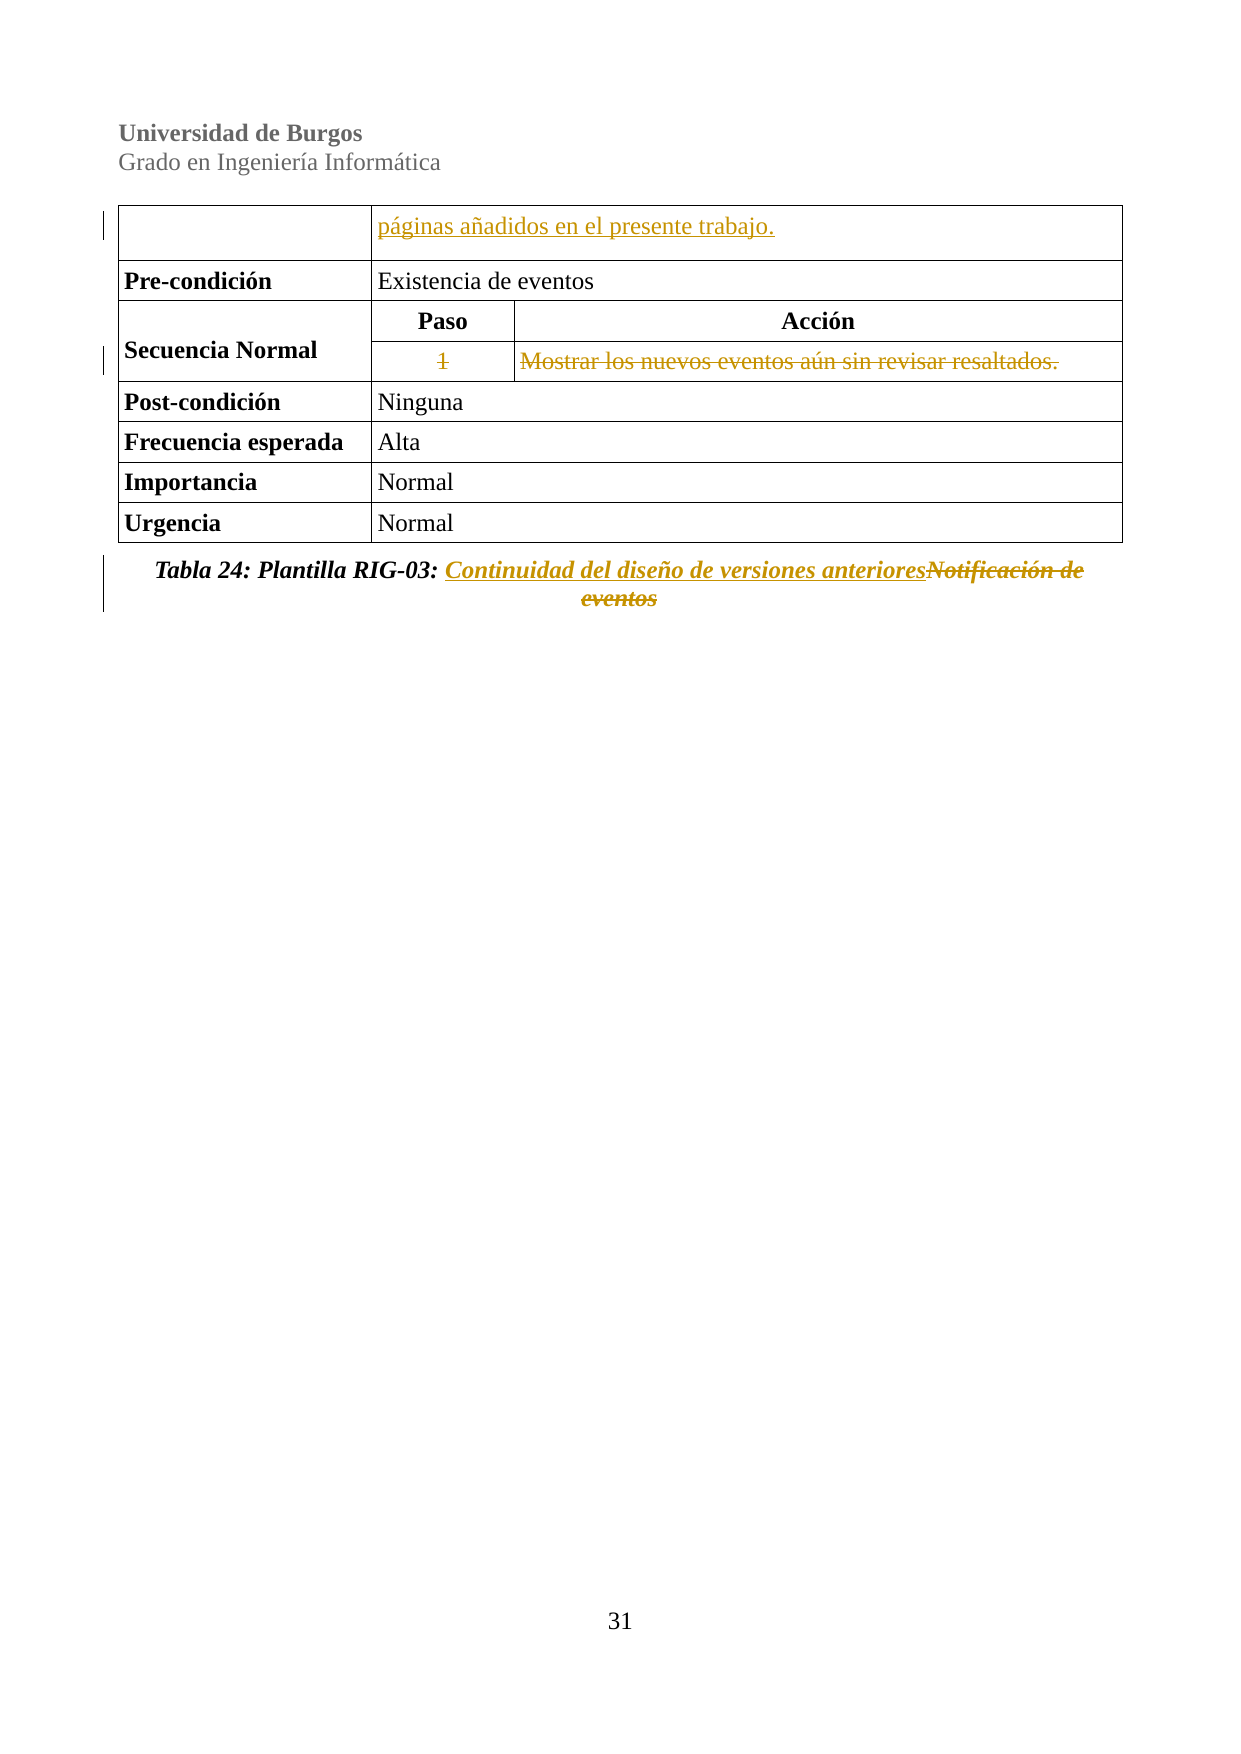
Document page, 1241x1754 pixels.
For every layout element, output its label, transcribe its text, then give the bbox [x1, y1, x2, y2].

table_cell Frecuencia esperada [119, 422, 371, 462]
table_cell [372, 342, 514, 381]
table_cell Pre-condición [119, 261, 371, 300]
table_cell Normal [372, 503, 1122, 542]
table_cell Existencia de eventos [372, 261, 1122, 300]
table_cell Secuencia Normal [119, 301, 371, 381]
table_cell [515, 342, 1122, 381]
table_cell [119, 206, 371, 260]
table_cell Acción [515, 301, 1122, 341]
table_cell Normal [372, 463, 1122, 502]
table_cell Ninguna [372, 382, 1122, 421]
table_cell Post-condición [119, 382, 371, 421]
table_cell Paso [372, 301, 514, 341]
table_cell Urgencia [119, 503, 371, 542]
table_cell Se mantendrá el diseño de las versiones ya desarrolladas de las aplicaciones, siendo consistente con este todos los nuevos elementos y páginas añadidos en el presente trabajo. [372, 206, 1122, 260]
table_cell Importancia [119, 463, 371, 502]
table_cell Alta [372, 422, 1122, 462]
text Tabla 24: Plantilla RIG-03: Continuidad del diseño de versiones anteriores [118, 555, 1122, 612]
